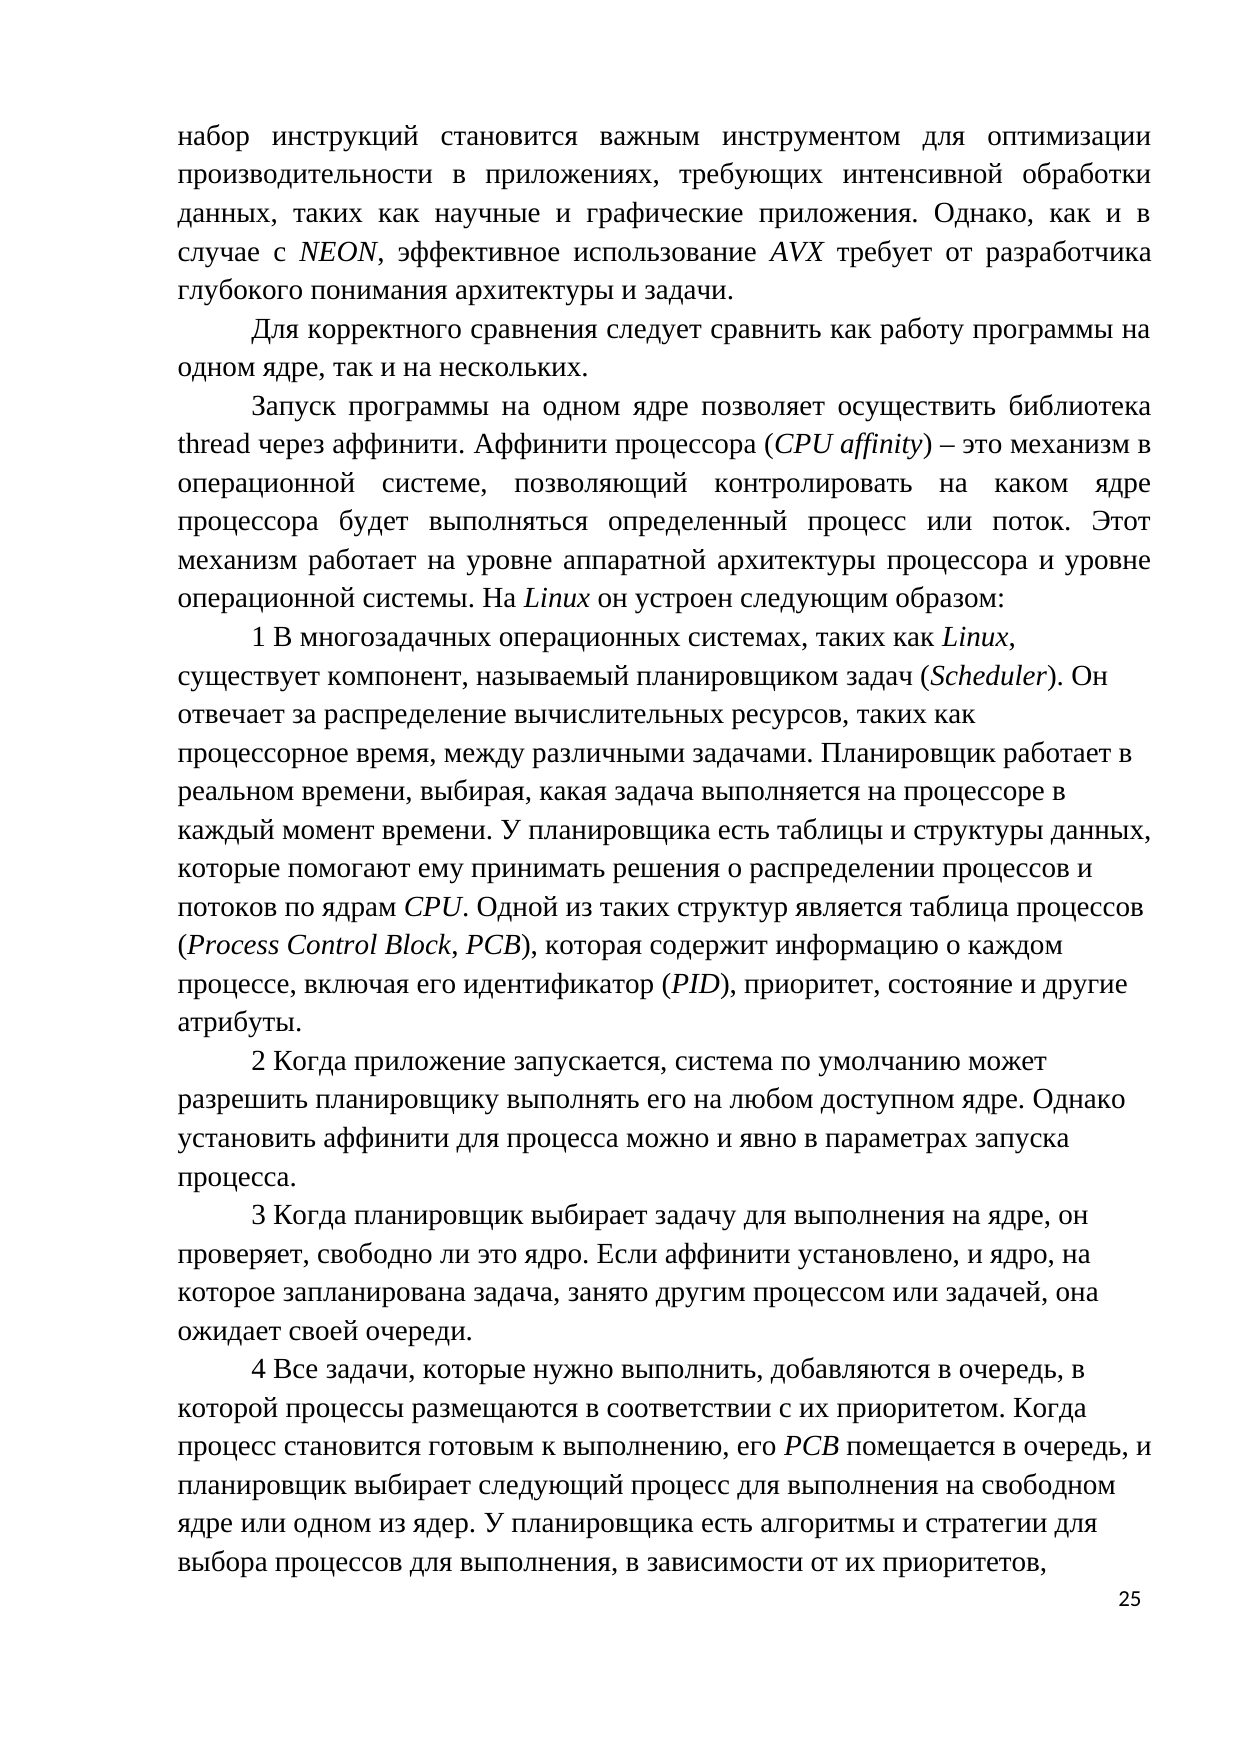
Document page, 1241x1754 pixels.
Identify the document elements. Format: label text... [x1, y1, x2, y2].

text Запуск программы на одном ядре позволяет осуществить библиотека thread через аффинити. Аффинити процессора (CPU affinity) – это механизм в операционной системе, позволяющий контролировать на каком ядре процессора будет выполняться определенный процесс или поток. Этот механизм работает на уровне аппаратной архитектуры процессора и уровне операционной системы. На Linux он устроен следующим образом: [177, 388, 1152, 614]
text набор инструкций становится важным инструментом для оптимизации производительности в приложениях, требующих интенсивной обработки данных, таких как научные и графические приложения. Однако, как и в случае с NEON, эффективное использование AVX требует от разработчика глубокого понимания архитектуры и задачи. [177, 118, 1152, 306]
text 3 Когда планировщик выбирает задачу для выполнения на ядре, он проверяет, свободно ли это ядро. Если аффинити установлено, и ядро, на которое запланирована задача, занято другим процессом или задачей, она ожидает своей очереди. [177, 1197, 1152, 1346]
text Для корректного сравнения следует сравнить как работу программы на одном ядре, так и на нескольких. [177, 311, 1152, 383]
text 2 Когда приложение запускается, система по умолчанию может разрешить планировщику выполнять его на любом доступном ядре. Однако установить аффинити для процесса можно и явно в параметрах запуска процесса. [177, 1043, 1152, 1192]
text 1 В многозадачных операционных системах, таких как Linux, существует компонент, называемый планировщиком задач (Scheduler). Он отвечает за распределение вычислительных ресурсов, таких как процессорное время, между различными задачами. Планировщик работает в реальном времени, выбирая, какая задача выполняется на процессоре в каждый момент времени. У планировщика есть таблицы и структуры данных, которые помогают ему принимать решения о распределении процессов и потоков по ядрам CPU. Одной из таких структур является таблица процессов (Process Control Block, PCB), которая содержит информацию о каждом процессе, включая его идентификатор (PID), приоритет, состояние и другие атрибуты. [177, 619, 1152, 1038]
text 4 Все задачи, которые нужно выполнить, добавляются в очередь, в которой процессы размещаются в соответствии с их приоритетом. Когда процесс становится готовым к выполнению, его PCB помещается в очередь, и планировщик выбирает следующий процесс для выполнения на свободном ядре или одном из ядер. У планировщика есть алгоритмы и стратегии для выбора процессов для выполнения, в зависимости от их приоритетов, [177, 1351, 1152, 1578]
